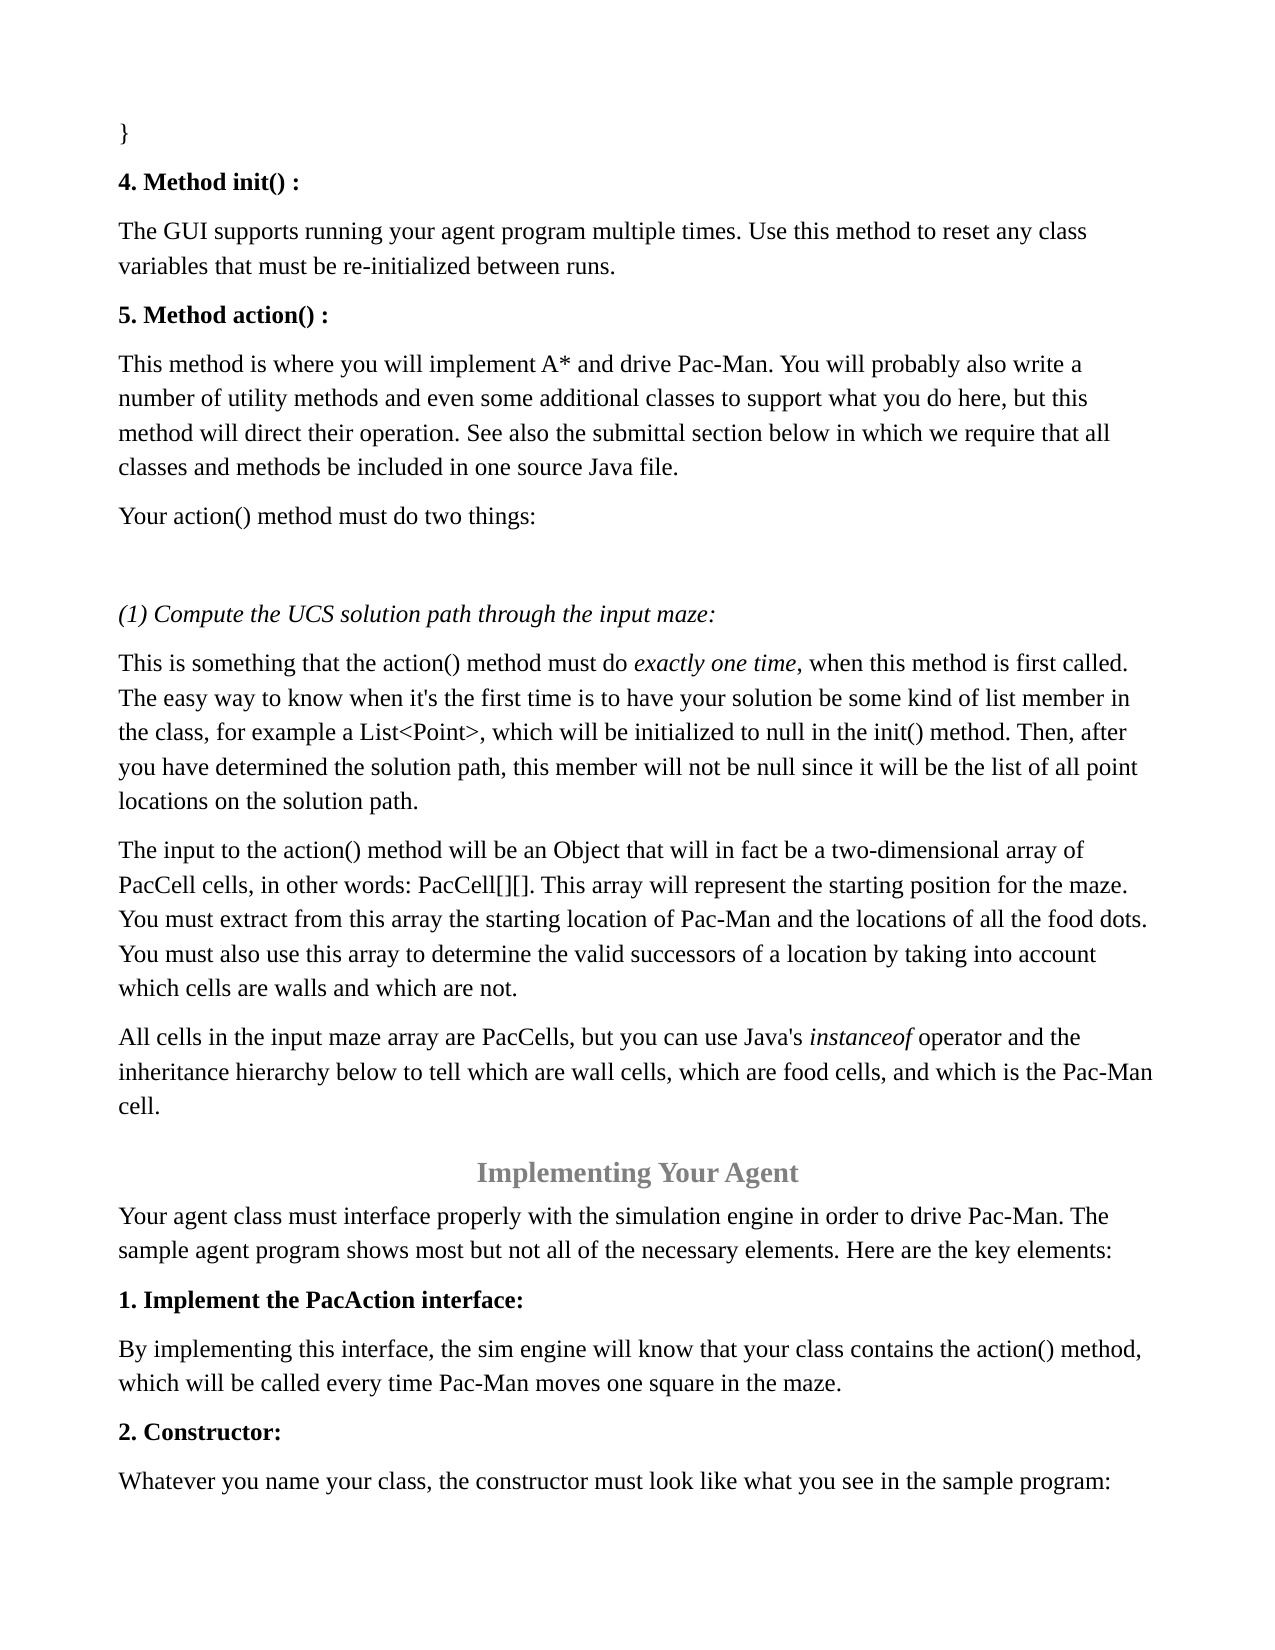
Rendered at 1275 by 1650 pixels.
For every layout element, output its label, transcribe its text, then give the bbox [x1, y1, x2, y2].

text This is something that the action() method must do exactly one time, when this method is first called. The easy way to know when it's the first time is to have your solution be some kind of list member in the class, for example a List<Point>, which will be initialized to null in the init() method. Then, after you have determined the solution path, this member will not be null since it will be the list of all point locations on the solution path. [118, 648, 1157, 815]
text The input to the action() method will be an Object that will in fact be a two-dimensional array of PacCell cells, in other words: PacCell[][]. This array will represent the starting position for the maze. You must extract from this array the starting location of Pac-Man and the locations of all the food dots. You must also use this array to determine the valid successors of a location by taking into account which cells are walls and which are not. [118, 836, 1157, 1002]
text 5. Method action() : [118, 300, 1157, 328]
subtitle Implementing Your Agent [118, 1155, 1157, 1189]
text 4. Method init() : [118, 167, 1157, 196]
text By implementing this interface, the sim engine will know that your class contains the action() method, which will be called every time Pac-Man moves one square in the maze. [118, 1334, 1157, 1397]
text Your action() method must do two things: [118, 501, 1157, 530]
text Whatever you name your class, the constructor must look like what you see in the sample program: [118, 1466, 1157, 1495]
text This method is where you will implement A* and drive Pac-Man. You will probably also write a number of utility methods and even some additional classes to support what you do here, but this method will direct their operation. See also the submittal section below in which we require that all classes and methods be included in one source Java file. [118, 349, 1157, 481]
text Your agent class must interface properly with the simulation engine in order to drive Pac-Man. The sample agent program shows most but not all of the necessary elements. Here are the key elements: [118, 1201, 1157, 1264]
text 2. Constructor: [118, 1417, 1157, 1446]
text 1. Implement the PacAction interface: [118, 1285, 1157, 1313]
text All cells in the input maze array are PacCells, but you can use Java's instanceof operator and the inheritance hierarchy below to tell which are wall cells, which are food cells, and which is the Pac-Man cell. [118, 1022, 1157, 1120]
text (1) Compute the UCS solution path through the input maze: [118, 599, 1157, 628]
text The GUI supports running your agent program multiple times. Use this method to reset any class variables that must be re-initialized between runs. [118, 216, 1157, 279]
text } [118, 118, 1157, 147]
